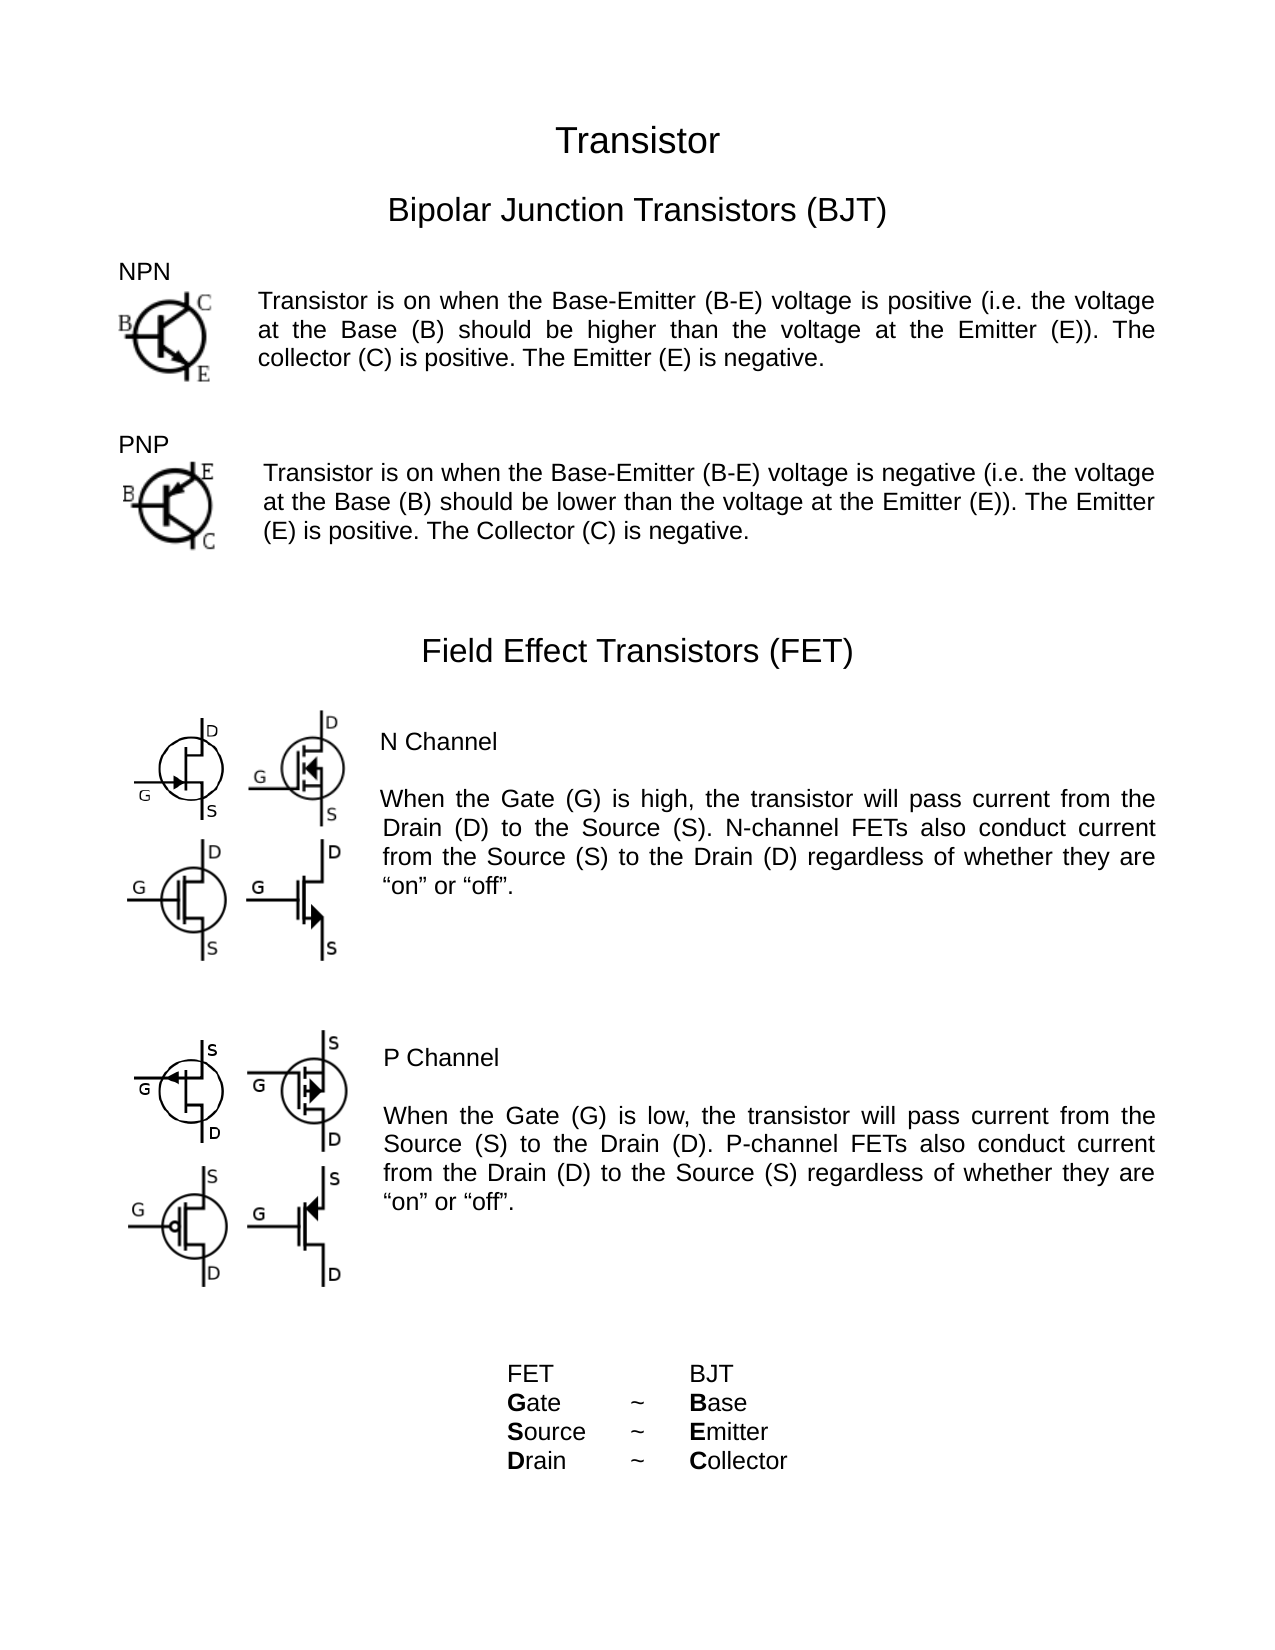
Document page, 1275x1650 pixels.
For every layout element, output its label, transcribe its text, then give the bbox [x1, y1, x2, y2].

text FET BJT [507, 1359, 1157, 1388]
picture [112, 696, 383, 976]
text N Channel [380, 727, 1157, 756]
text Gate ~ Base [507, 1388, 1157, 1417]
text P Channel [384, 1043, 1157, 1072]
text Transistor is on when the Base-Emitter (B-E) voltage is positive (i.e. the voltage at the Base (B) should be higher than the voltage at the Emitter (E)). The collector (C) is positive. The Emitter (E) is negative. [118, 286, 1157, 372]
picture [123, 459, 218, 554]
picture [118, 290, 213, 385]
text Source ~ Emitter [507, 1417, 1157, 1446]
text Field Effect Transistors (FET) [118, 631, 1157, 669]
text PNP [118, 430, 1157, 458]
text Transistor is on when the Base-Emitter (B-E) voltage is negative (i.e. the voltage at the Base (B) should be lower than the voltage at the Emitter (E)). The Emitter (E) is positive. The Collector (C) is negative. [118, 458, 1157, 545]
text Drain ~ Collector [507, 1446, 1157, 1474]
text When the Gate (G) is low, the transistor will pass current from the Source (S) to the Drain (D). P-channel FETs also conduct current from the Drain (D) to the Source (S) regardless of whether they are “on” or “off”. [384, 1101, 1157, 1216]
text Bipolar Junction Transistors (BJT) [118, 190, 1157, 228]
picture [113, 1015, 384, 1302]
text When the Gate (G) is high, the transistor will pass current from the Drain (D) to the Source (S). N-channel FETs also conduct current from the Source (S) to the Drain (D) regardless of whether they are “on” or “off”. [380, 784, 1157, 899]
text Transistor [118, 118, 1157, 161]
text NPN [118, 257, 1157, 286]
